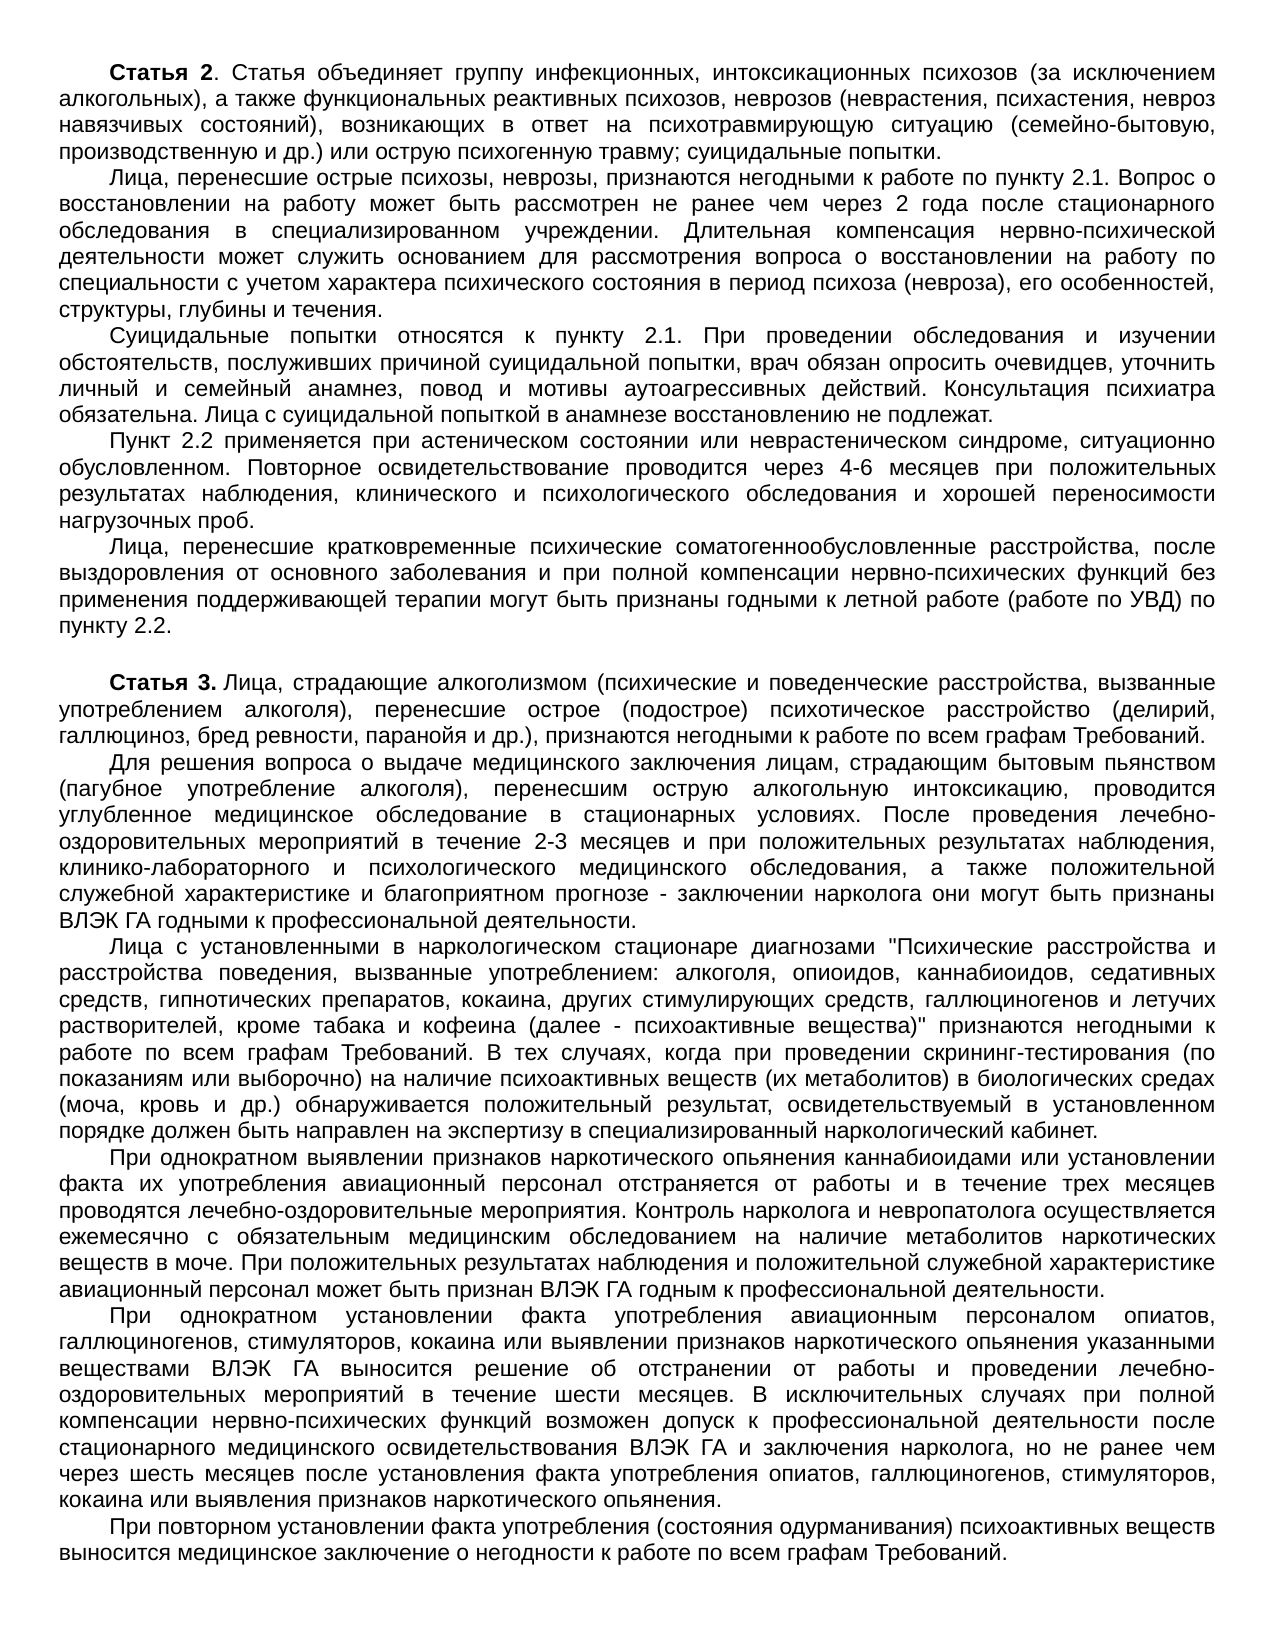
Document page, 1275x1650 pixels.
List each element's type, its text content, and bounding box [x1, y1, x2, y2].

text Лица с установленными в наркологическом стационаре диагнозами "Психические расстройства и расстройства поведения, вызванные употреблением: алкоголя, опиоидов, каннабиоидов, седативных средств, гипнотических препаратов, кокаина, других стимулирующих средств, галлюциногенов и летучих растворителей, кроме табака и кофеина (далее - психоактивные вещества)" признаются негодными к работе по всем графам Требований. В тех случаях, когда при проведении скрининг-тестирования (по показаниям или выборочно) на наличие психоактивных веществ (их метаболитов) в биологических средах (моча, кровь и др.) обнаруживается положительный результат, освидетельствуемый в установленном порядке должен быть направлен на экспертизу в специализированный наркологический кабинет. [58, 933, 1216, 1144]
text Статья 2. Статья объединяет группу инфекционных, интоксикационных психозов (за исключением алкогольных), а также функциональных реактивных психозов, неврозов (неврастения, психастения, невроз навязчивых состояний), возникающих в ответ на психотравмирующую ситуацию (семейно-бытовую, производственную и др.) или острую психогенную травму; суицидальные попытки. [58, 58, 1216, 164]
text Суицидальные попытки относятся к пункту 2.1. При проведении обследования и изучении обстоятельств, послуживших причиной суицидальной попытки, врач обязан опросить очевидцев, уточнить личный и семейный анамнез, повод и мотивы аутоагрессивных действий. Консультация психиатра обязательна. Лица с суицидальной попыткой в анамнезе восстановлению не подлежат. [58, 322, 1216, 427]
text Пункт 2.2 применяется при астеническом состоянии или неврастеническом синдроме, ситуационно обусловленном. Повторное освидетельствование проводится через 4-6 месяцев при положительных результатах наблюдения, клинического и психологического обследования и хорошей переносимости нагрузочных проб. [58, 427, 1216, 533]
text При повторном установлении факта употребления (состояния одурманивания) психоактивных веществ выносится медицинское заключение о негодности к работе по всем графам Требований. [58, 1513, 1216, 1566]
text Статья 3. Лица, страдающие алкоголизмом (психические и поведенческие расстройства, вызванные употреблением алкоголя), перенесшие острое (подострое) психотическое расстройство (делирий, галлюциноз, бред ревности, паранойя и др.), признаются негодными к работе по всем графам Требований. [58, 667, 1216, 748]
text Для решения вопроса о выдаче медицинского заключения лицам, страдающим бытовым пьянством (пагубное употребление алкоголя), перенесшим острую алкогольную интоксикацию, проводится углубленное медицинское обследование в стационарных условиях. После проведения лечебно-оздоровительных мероприятий в течение 2-3 месяцев и при положительных результатах наблюдения, клинико-лабораторного и психологического медицинского обследования, а также положительной служебной характеристике и благоприятном прогнозе - заключении нарколога они могут быть признаны ВЛЭК ГА годными к профессиональной деятельности. [58, 748, 1216, 933]
text При однократном установлении факта употребления авиационным персоналом опиатов, галлюциногенов, стимуляторов, кокаина или выявлении признаков наркотического опьянения указанными веществами ВЛЭК ГА выносится решение об отстранении от работы и проведении лечебно-оздоровительных мероприятий в течение шести месяцев. В исключительных случаях при полной компенсации нервно-психических функций возможен допуск к профессиональной деятельности после стационарного медицинского освидетельствования ВЛЭК ГА и заключения нарколога, но не ранее чем через шесть месяцев после установления факта употребления опиатов, галлюциногенов, стимуляторов, кокаина или выявления признаков наркотического опьянения. [58, 1302, 1216, 1513]
text При однократном выявлении признаков наркотического опьянения каннабиоидами или установлении факта их употребления авиационный персонал отстраняется от работы и в течение трех месяцев проводятся лечебно-оздоровительные мероприятия. Контроль нарколога и невропатолога осуществляется ежемесячно с обязательным медицинским обследованием на наличие метаболитов наркотических веществ в моче. При положительных результатах наблюдения и положительной служебной характеристике авиационный персонал может быть признан ВЛЭК ГА годным к профессиональной деятельности. [58, 1144, 1216, 1302]
text Лица, перенесшие острые психозы, неврозы, признаются негодными к работе по пункту 2.1. Вопрос о восстановлении на работу может быть рассмотрен не ранее чем через 2 года после стационарного обследования в специализированном учреждении. Длительная компенсация нервно-психической деятельности может служить основанием для рассмотрения вопроса о восстановлении на работу по специальности с учетом характера психического состояния в период психоза (невроза), его особенностей, структуры, глубины и течения. [58, 164, 1216, 322]
text Лица, перенесшие кратковременные психические соматогеннообусловленные расстройства, после выздоровления от основного заболевания и при полной компенсации нервно-психических функций без применения поддерживающей терапии могут быть признаны годными к летной работе (работе по УВД) по пункту 2.2. [58, 533, 1216, 638]
